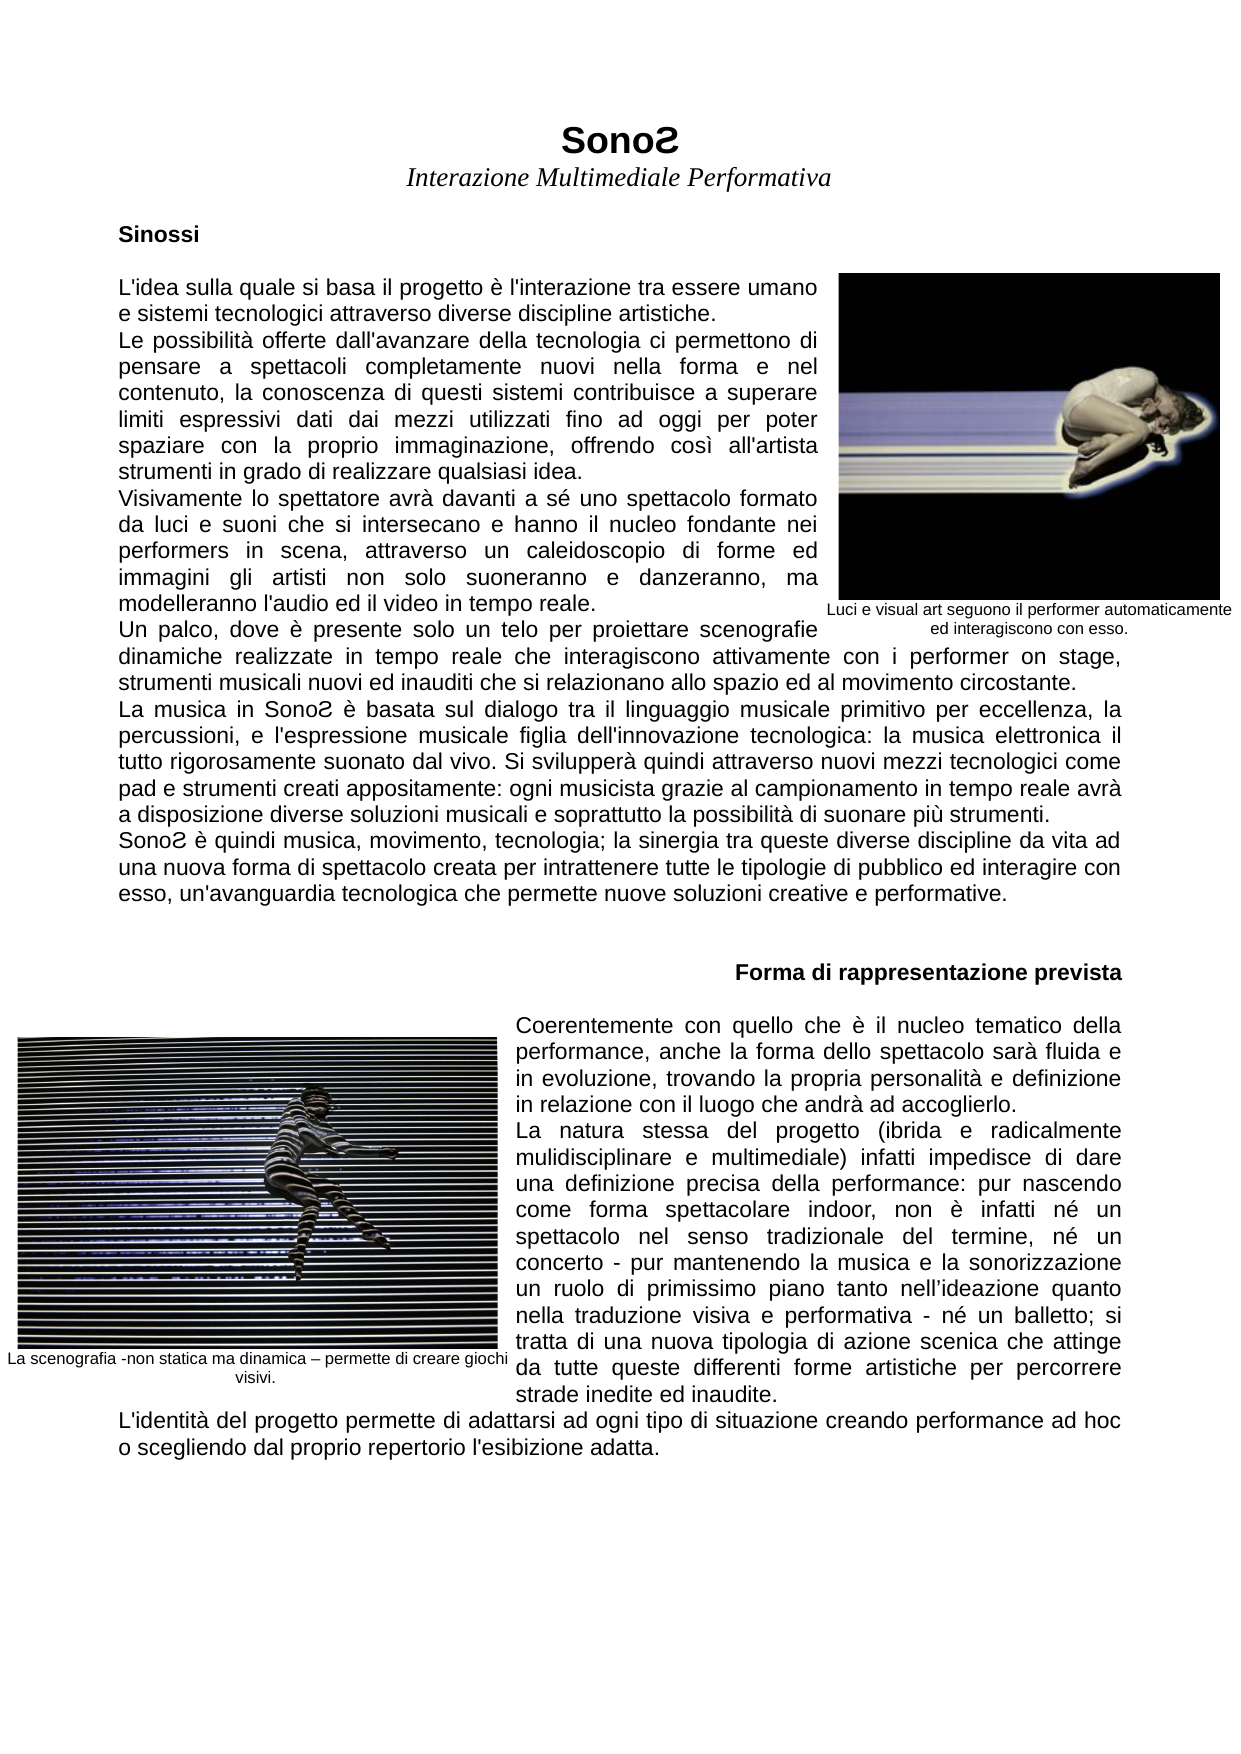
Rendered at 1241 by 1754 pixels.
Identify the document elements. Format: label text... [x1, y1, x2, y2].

text Coerentemente con quello che è il nucleo tematico della performance, anche la forma dello spettacolo sarà fluida e in evoluzione, trovando la propria personalità e definizione in relazione con il luogo che andrà ad accoglierlo. [118, 1012, 1122, 1117]
text La natura stessa del progetto (ibrida e radicalmente mulidisciplinare e multimediale) infatti impedisce di dare una definizione precisa della performance: pur nascendo come forma spettacolare indoor, non è infatti né un spettacolo nel senso tradizionale del termine, né un concerto - pur mantenendo la musica e la sonorizzazione un ruolo di primissimo piano tanto nell’ideazione quanto nella traduzione visiva e performativa - né un balletto; si tratta di una nuova tipologia di azione scenica che attinge da tutte queste differenti forme artistiche per percorrere strade inedite ed inaudite. [118, 1117, 1122, 1407]
text Luci e visual art seguono il performer automaticamente ed interagiscono con esso. [820, 257, 1238, 638]
text Visivamente lo spettatore avrà davanti a sé uno spettacolo formato da luci e suoni che si intersecano e hanno il nucleo fondante nei performers in scena, attraverso un caleidoscopio di forme ed immagini gli artisti non solo suoneranno e danzeranno, ma modelleranno l'audio ed il video in tempo reale. [118, 485, 818, 616]
text Forma di rappresentazione prevista [118, 959, 1122, 985]
text Le possibilità offerte dall'avanzare della tecnologia ci permettono di pensare a spettacoli completamente nuovi nella forma e nel contenuto, la conoscenza di questi sistemi contribuisce a superare limiti espressivi dati dai mezzi utilizzati fino ad oggi per poter spaziare con la proprio immaginazione, offrendo così all'artista strumenti in grado di realizzare qualsiasi idea. [118, 327, 818, 485]
text SonoƧ è quindi musica, movimento, tecnologia; la sinergia tra queste diverse discipline da vita ad una nuova forma di spettacolo creata per intrattenere tutte le tipologie di pubblico ed interagire con esso, un'avanguardia tecnologica che permette nuove soluzioni creative e performative. [118, 827, 1122, 906]
picture [838, 273, 1220, 600]
text Interazione Multimediale Performativa [118, 161, 1122, 192]
text L'idea sulla quale si basa il progetto è l'interazione tra essere umano e sistemi tecnologici attraverso diverse discipline artistiche. [118, 274, 818, 327]
text Un palco, dove è presente solo un telo per proiettare scenografie dinamiche realizzate in tempo reale che interagiscono attivamente con i performer on stage, strumenti musicali nuovi ed inauditi che si relazionano allo spazio ed al movimento circostante. [118, 616, 1122, 696]
text SonoƧ [118, 118, 1122, 161]
text Sinossi [118, 221, 1122, 247]
text L'identità del progetto permette di adattarsi ad ogni tipo di situazione creando performance ad hoc o scegliendo dal proprio repertorio l'esibizione adatta. [118, 1407, 1122, 1460]
picture [17, 1037, 498, 1349]
text La musica in SonoƧ è basata sul dialogo tra il linguaggio musicale primitivo per eccellenza, la percussioni, e l'espressione musicale figlia dell'innovazione tecnologica: la musica elettronica il tutto rigorosamente suonato dal vivo. Si svilupperà quindi attraverso nuovi mezzi tecnologici come pad e strumenti creati appositamente: ogni musicista grazie al campionamento in tempo reale avrà a disposizione diverse soluzioni musicali e soprattutto la possibilità di suonare più strumenti. [118, 696, 1122, 827]
text La scenografia -non statica ma dinamica – permette di creare giochi visivi. [2, 1021, 514, 1387]
